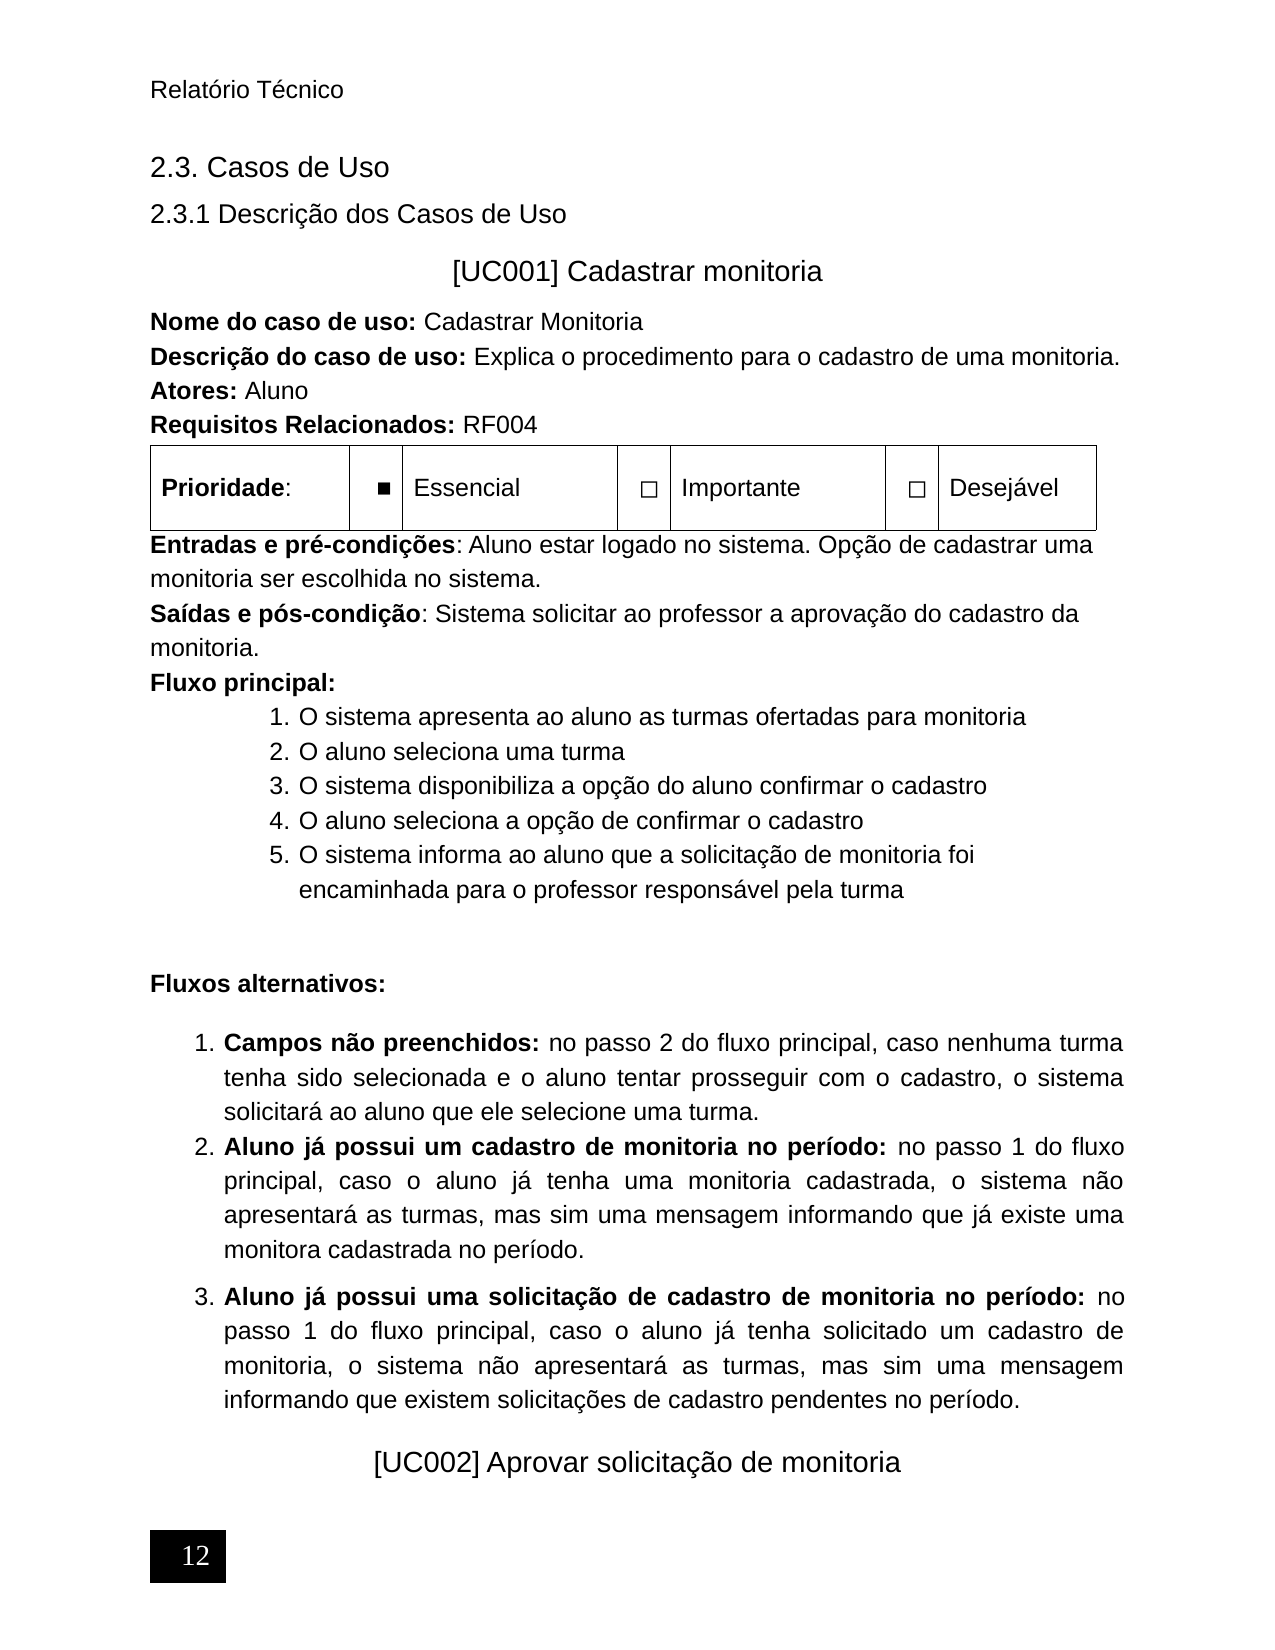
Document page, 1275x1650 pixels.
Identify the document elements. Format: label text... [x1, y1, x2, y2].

text Fluxos alternativos: [150, 968, 1125, 997]
text Requisitos Relacionados: RF004 [150, 411, 1125, 439]
list O aluno seleciona uma turma [269, 737, 1125, 765]
text Fluxo principal: [150, 668, 1125, 696]
subtitle 2.3. Casos de Uso [150, 150, 1125, 183]
table_header Desejável [939, 446, 1096, 530]
text [UC002] Aprovar solicitação de monitoria [150, 1445, 1125, 1478]
table_header Importante [671, 446, 885, 530]
text Descrição do caso de uso: Explica o procedimento para o cadastro de uma monitoria. [150, 342, 1125, 370]
list Aluno já possui um cadastro de monitoria no período: no passo 1 do fluxo principal, caso o aluno já tenha uma monitoria cadastrada, o sistema não apresentará as turmas, mas sim uma mensagem informando que já existe uma monitora cadastrada no período. [194, 1131, 1125, 1264]
subtitle 2.3.1 Descrição dos Casos de Uso [150, 198, 1125, 229]
table_header ◻ [886, 446, 938, 530]
list O sistema informa ao aluno que a solicitação de monitoria foi encaminhada para o professor responsável pela turma [269, 840, 1125, 903]
list O sistema apresenta ao aluno as turmas ofertadas para monitoria [269, 702, 1125, 731]
text [UC001] Cadastrar monitoria [150, 254, 1125, 288]
table_header Prioridade: [151, 446, 349, 530]
table_header Essencial [403, 446, 617, 530]
text Atores: Aluno [150, 376, 1125, 405]
list Campos não preenchidos: no passo 2 do fluxo principal, caso nenhuma turma tenha sido selecionada e o aluno tentar prosseguir com o cadastro, o sistema solicitará ao aluno que ele selecione uma turma. [194, 1028, 1125, 1126]
text Entradas e pré-condições: Aluno estar logado no sistema. Opção de cadastrar uma monitoria ser escolhida no sistema. [150, 530, 1125, 593]
text Nome do caso de uso: Cadastrar Monitoria [150, 307, 1125, 336]
list O sistema disponibiliza a opção do aluno confirmar o cadastro [269, 771, 1125, 800]
table_header ◻ [618, 446, 670, 530]
list O aluno seleciona a opção de confirmar o cadastro [269, 806, 1125, 834]
table_header ■ [350, 446, 402, 530]
list Aluno já possui uma solicitação de cadastro de monitoria no período: no passo 1 do fluxo principal, caso o aluno já tenha solicitado um cadastro de monitoria, o sistema não apresentará as turmas, mas sim uma mensagem informando que existem solicitações de cadastro pendentes no período. [194, 1282, 1125, 1414]
text Saídas e pós-condição: Sistema solicitar ao professor a aprovação do cadastro da monitoria. [150, 599, 1125, 662]
